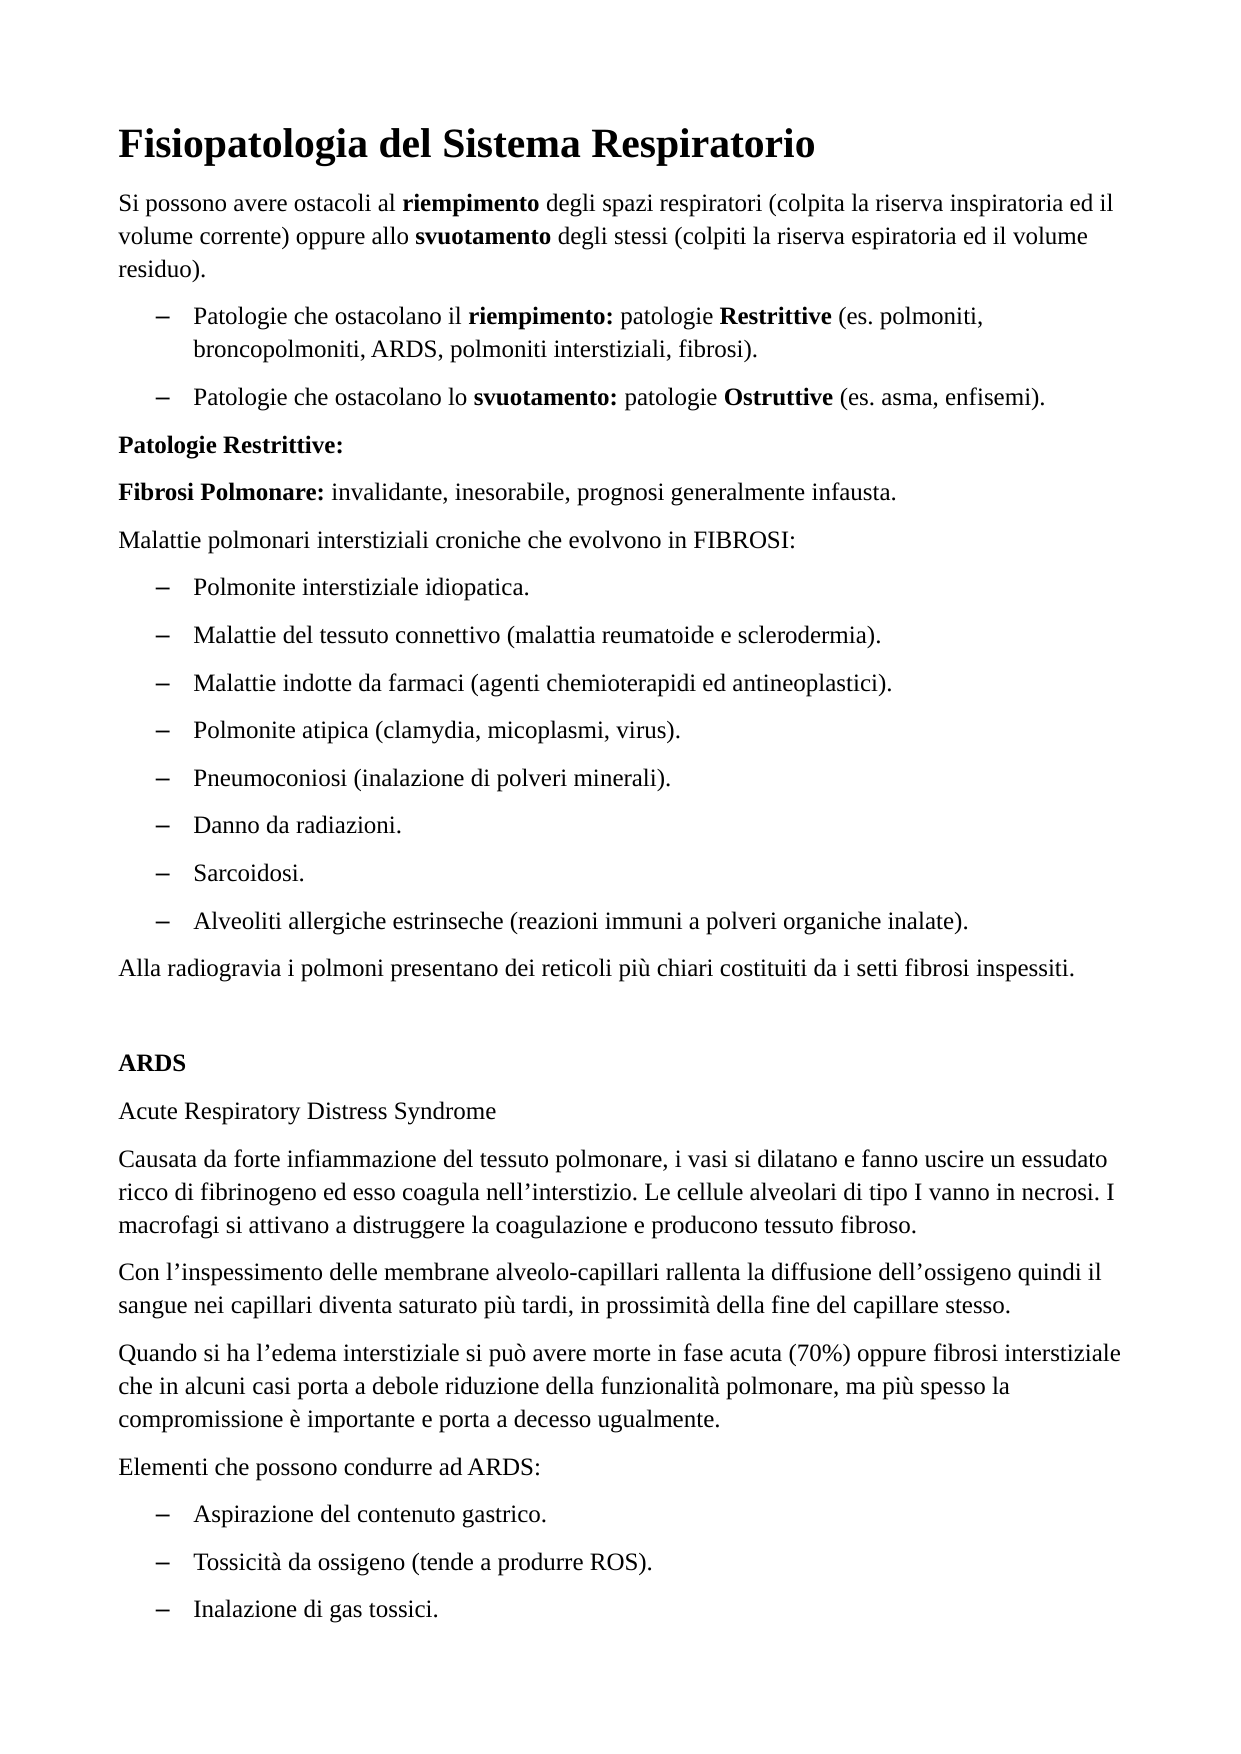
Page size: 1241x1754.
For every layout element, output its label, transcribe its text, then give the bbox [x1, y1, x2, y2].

text Patologie Restrittive: [118, 430, 1122, 458]
list Tossicità da ossigeno (tende a produrre ROS). [156, 1547, 1122, 1576]
list Danno da radiazioni. [156, 811, 1122, 839]
list Patologie che ostacolano lo svuotamento: patologie Ostruttive (es. asma, enfisemi). [156, 382, 1122, 411]
list Pneumoconiosi (inalazione di polveri minerali). [156, 763, 1122, 792]
list Inalazione di gas tossici. [156, 1594, 1122, 1623]
text Si possono avere ostacoli al riempimento degli spazi respiratori (colpita la riserva inspiratoria ed il volume corrente) oppure allo svuotamento degli stessi (colpiti la riserva espiratoria ed il volume residuo). [118, 188, 1122, 283]
text Alla radiogravia i polmoni presentano dei reticoli più chiari costituiti da i setti fibrosi inspessiti. [118, 953, 1122, 982]
text Acute Respiratory Distress Syndrome [118, 1096, 1122, 1125]
text Causata da forte infiammazione del tessuto polmonare, i vasi si dilatano e fanno uscire un essudato ricco di fibrinogeno ed esso coagula nell’interstizio. Le cellule alveolari di tipo I vanno in necrosi. I macrofagi si attivano a distruggere la coagulazione e producono tessuto fibroso. [118, 1144, 1122, 1238]
text Fisiopatologia del Sistema Respiratorio [118, 118, 1122, 166]
text Quando si ha l’edema interstiziale si può avere morte in fase acuta (70%) oppure fibrosi interstiziale che in alcuni casi porta a debole riduzione della funzionalità polmonare, ma più spesso la compromissione è importante e porta a decesso ugualmente. [118, 1338, 1122, 1433]
list Polmonite atipica (clamydia, micoplasmi, virus). [156, 715, 1122, 744]
list Aspirazione del contenuto gastrico. [156, 1499, 1122, 1528]
list Polmonite interstiziale idiopatica. [156, 572, 1122, 601]
text Con l’inspessimento delle membrane alveolo-capillari rallenta la diffusione dell’ossigeno quindi il sangue nei capillari diventa saturato più tardi, in prossimità della fine del capillare stesso. [118, 1257, 1122, 1319]
list Alveoliti allergiche estrinseche (reazioni immuni a polveri organiche inalate). [156, 906, 1122, 934]
list Malattie del tessuto connettivo (malattia reumatoide e sclerodermia). [156, 620, 1122, 649]
text ARDS [118, 1048, 1122, 1077]
text Elementi che possono condurre ad ARDS: [118, 1452, 1122, 1480]
text Malattie polmonari interstiziali croniche che evolvono in FIBROSI: [118, 525, 1122, 554]
text Fibrosi Polmonare: invalidante, inesorabile, prognosi generalmente infausta. [118, 477, 1122, 506]
list Sarcoidosi. [156, 858, 1122, 887]
list Patologie che ostacolano il riempimento: patologie Restrittive (es. polmoniti, broncopolmoniti, ARDS, polmoniti interstiziali, fibrosi). [156, 301, 1122, 363]
list Malattie indotte da farmaci (agenti chemioterapidi ed antineoplastici). [156, 668, 1122, 696]
